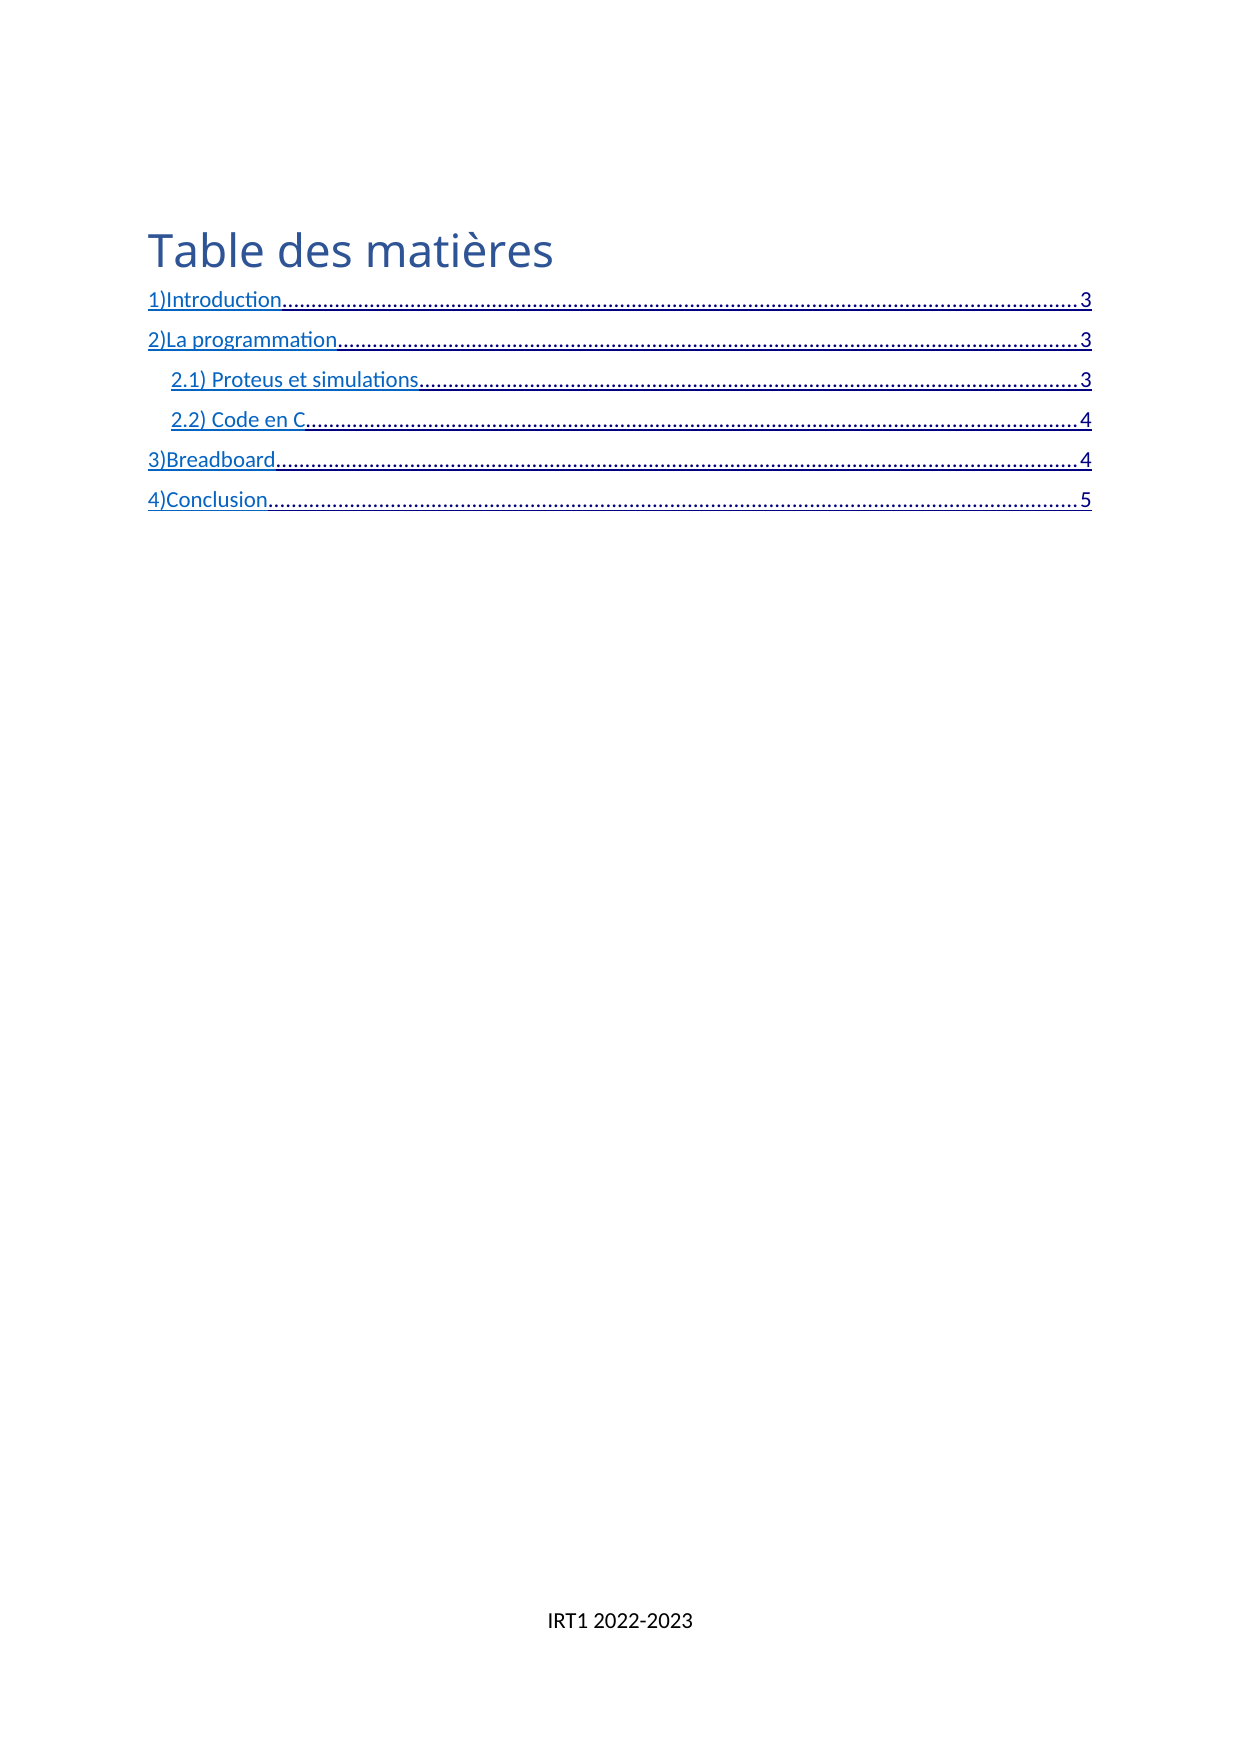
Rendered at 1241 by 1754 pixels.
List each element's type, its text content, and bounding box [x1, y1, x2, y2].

text Table des matières [148, 219, 1093, 281]
text 2.1) Proteus et simulations 3 [171, 365, 1093, 393]
text 2.2) Code en C 4 [171, 405, 1093, 433]
text 2) La programmation 3 [148, 325, 1093, 353]
text 1) Introduction 3 [148, 285, 1093, 313]
text 4) Conclusion 5 [148, 486, 1093, 513]
text 3) Breadboard 4 [148, 445, 1093, 473]
